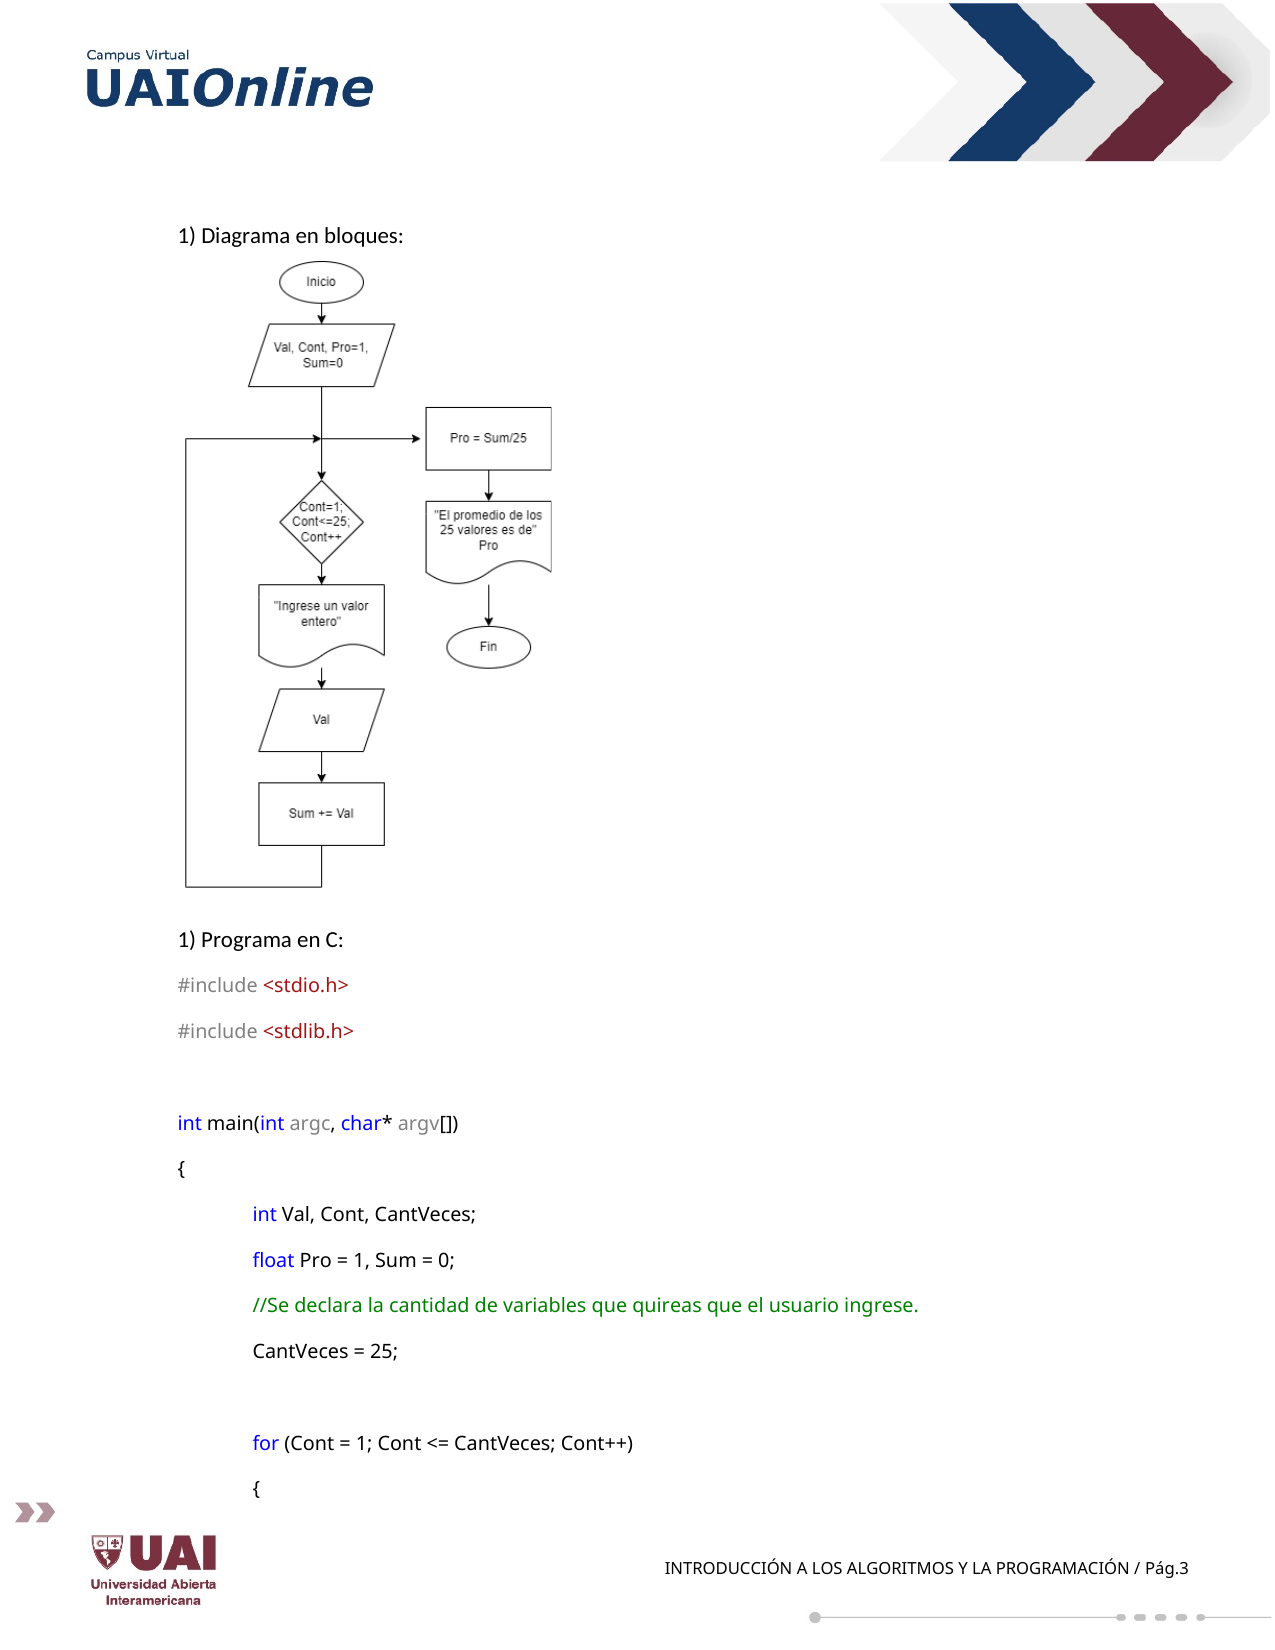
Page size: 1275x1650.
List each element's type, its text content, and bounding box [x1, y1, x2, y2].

text for (Cont = 1; Cont <= CantVeces; Cont++) [177, 1429, 1098, 1456]
picture [178, 261, 552, 896]
text { [177, 1154, 1098, 1181]
text #include <stdio.h> [177, 972, 1098, 998]
text 1) Programa en C: [177, 925, 1098, 953]
text 1) Diagrama en bloques: [177, 222, 1098, 249]
text int main(int argc, char* argv[]) [177, 1109, 1098, 1136]
picture [0, 3, 1270, 162]
text { [177, 1474, 1098, 1502]
text float Pro = 1, Sum = 0; [177, 1246, 1098, 1273]
picture [0, 1485, 1272, 1643]
text CantVeces = 25; [177, 1337, 1098, 1364]
text int Val, Cont, CantVeces; [177, 1200, 1098, 1227]
text //Se declara la cantidad de variables que quireas que el usuario ingrese. [177, 1292, 1098, 1319]
text #include <stdlib.h> [177, 1017, 1098, 1044]
